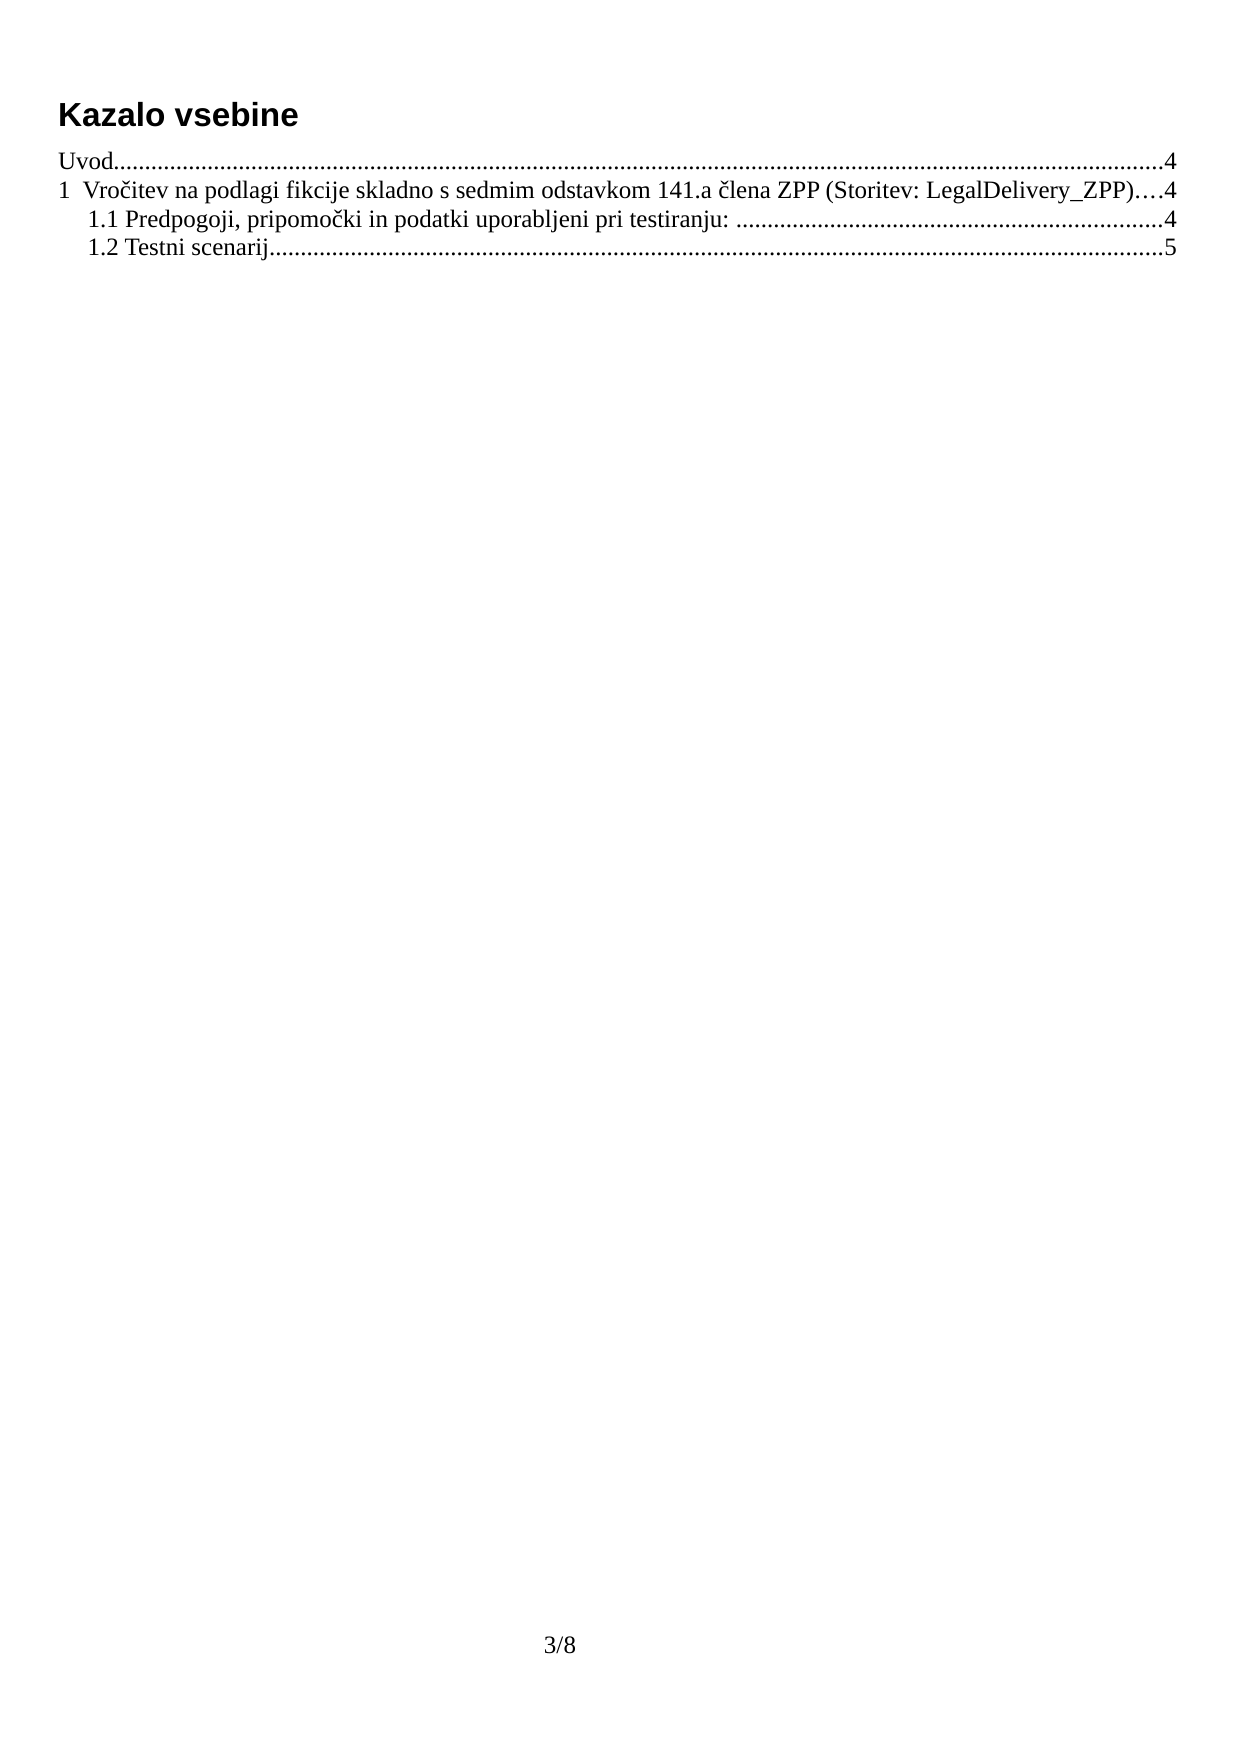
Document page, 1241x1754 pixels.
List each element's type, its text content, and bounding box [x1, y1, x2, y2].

text Uvod 4 [58, 146, 1177, 175]
text 1 Vročitev na podlagi fikcije skladno s sedmim odstavkom 141.a člena ZPP (Storitev: LegalDelivery_ZPP) 4 [58, 175, 1177, 204]
subtitle Kazalo vsebine [58, 95, 1177, 134]
text 1.2 Testni scenarij 5 [87, 232, 1177, 261]
text 1.1 Predpogoji, pripomočki in podatki uporabljeni pri testiranju: 4 [87, 204, 1177, 232]
